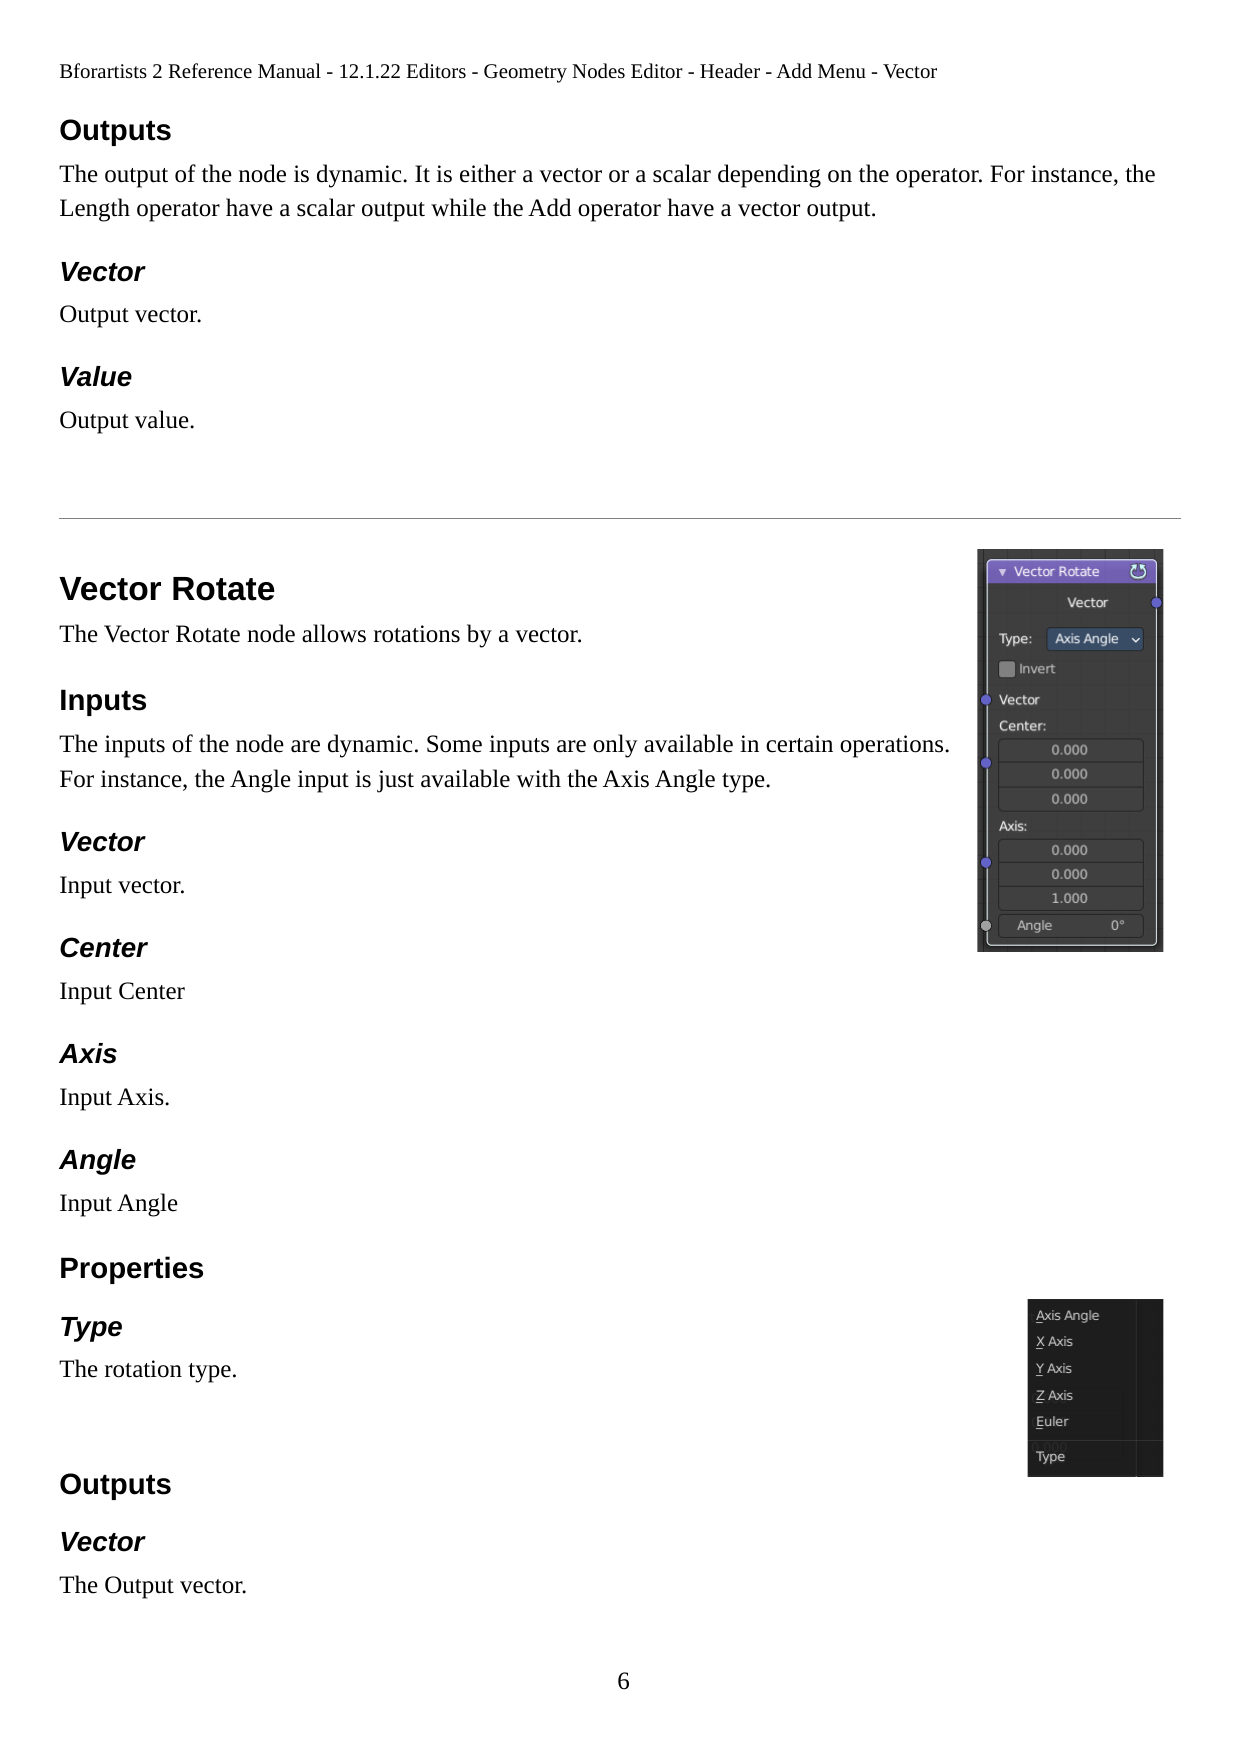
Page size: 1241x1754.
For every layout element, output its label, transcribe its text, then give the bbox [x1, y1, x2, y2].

text Input Angle [59, 1188, 1181, 1216]
subtitle Outputs [59, 113, 1181, 146]
text Input Axis. [59, 1082, 1181, 1110]
picture [1027, 1299, 1164, 1477]
subtitle Vector [59, 825, 977, 857]
text [1164, 870, 1181, 898]
subtitle Properties [59, 1251, 1181, 1285]
subtitle Vector [59, 1526, 1181, 1558]
text Output value. [59, 405, 1181, 434]
subtitle Vector Rotate [59, 568, 977, 607]
text The inputs of the node are dynamic. Some inputs are only available in certain operations. For instance, the Angle input is just available with the Axis Angle type. [59, 729, 977, 793]
subtitle [1164, 683, 1181, 717]
text The output of the node is dynamic. It is either a vector or a scalar depending on the operator. For instance, the Length operator have a scalar output while the Add operator have a vector output. [59, 159, 1181, 222]
subtitle Angle [59, 1143, 1181, 1175]
subtitle Type [59, 1310, 1027, 1342]
text The rotation type. [59, 1354, 1027, 1383]
subtitle Center [59, 931, 1181, 963]
picture [977, 549, 1164, 952]
text Input Center [59, 976, 1181, 1004]
subtitle [1164, 1310, 1181, 1342]
text The Vector Rotate node allows rotations by a vector. [59, 619, 977, 648]
subtitle Axis [59, 1037, 1181, 1069]
subtitle Vector [59, 255, 1181, 287]
text Input vector. [59, 870, 977, 898]
subtitle Value [59, 361, 1181, 393]
subtitle Outputs [59, 1467, 1181, 1501]
subtitle [1164, 568, 1181, 607]
subtitle Inputs [59, 683, 977, 717]
text The Output vector. [59, 1570, 1181, 1599]
text Output vector. [59, 299, 1181, 328]
text [1164, 1354, 1181, 1383]
subtitle [1164, 825, 1181, 857]
